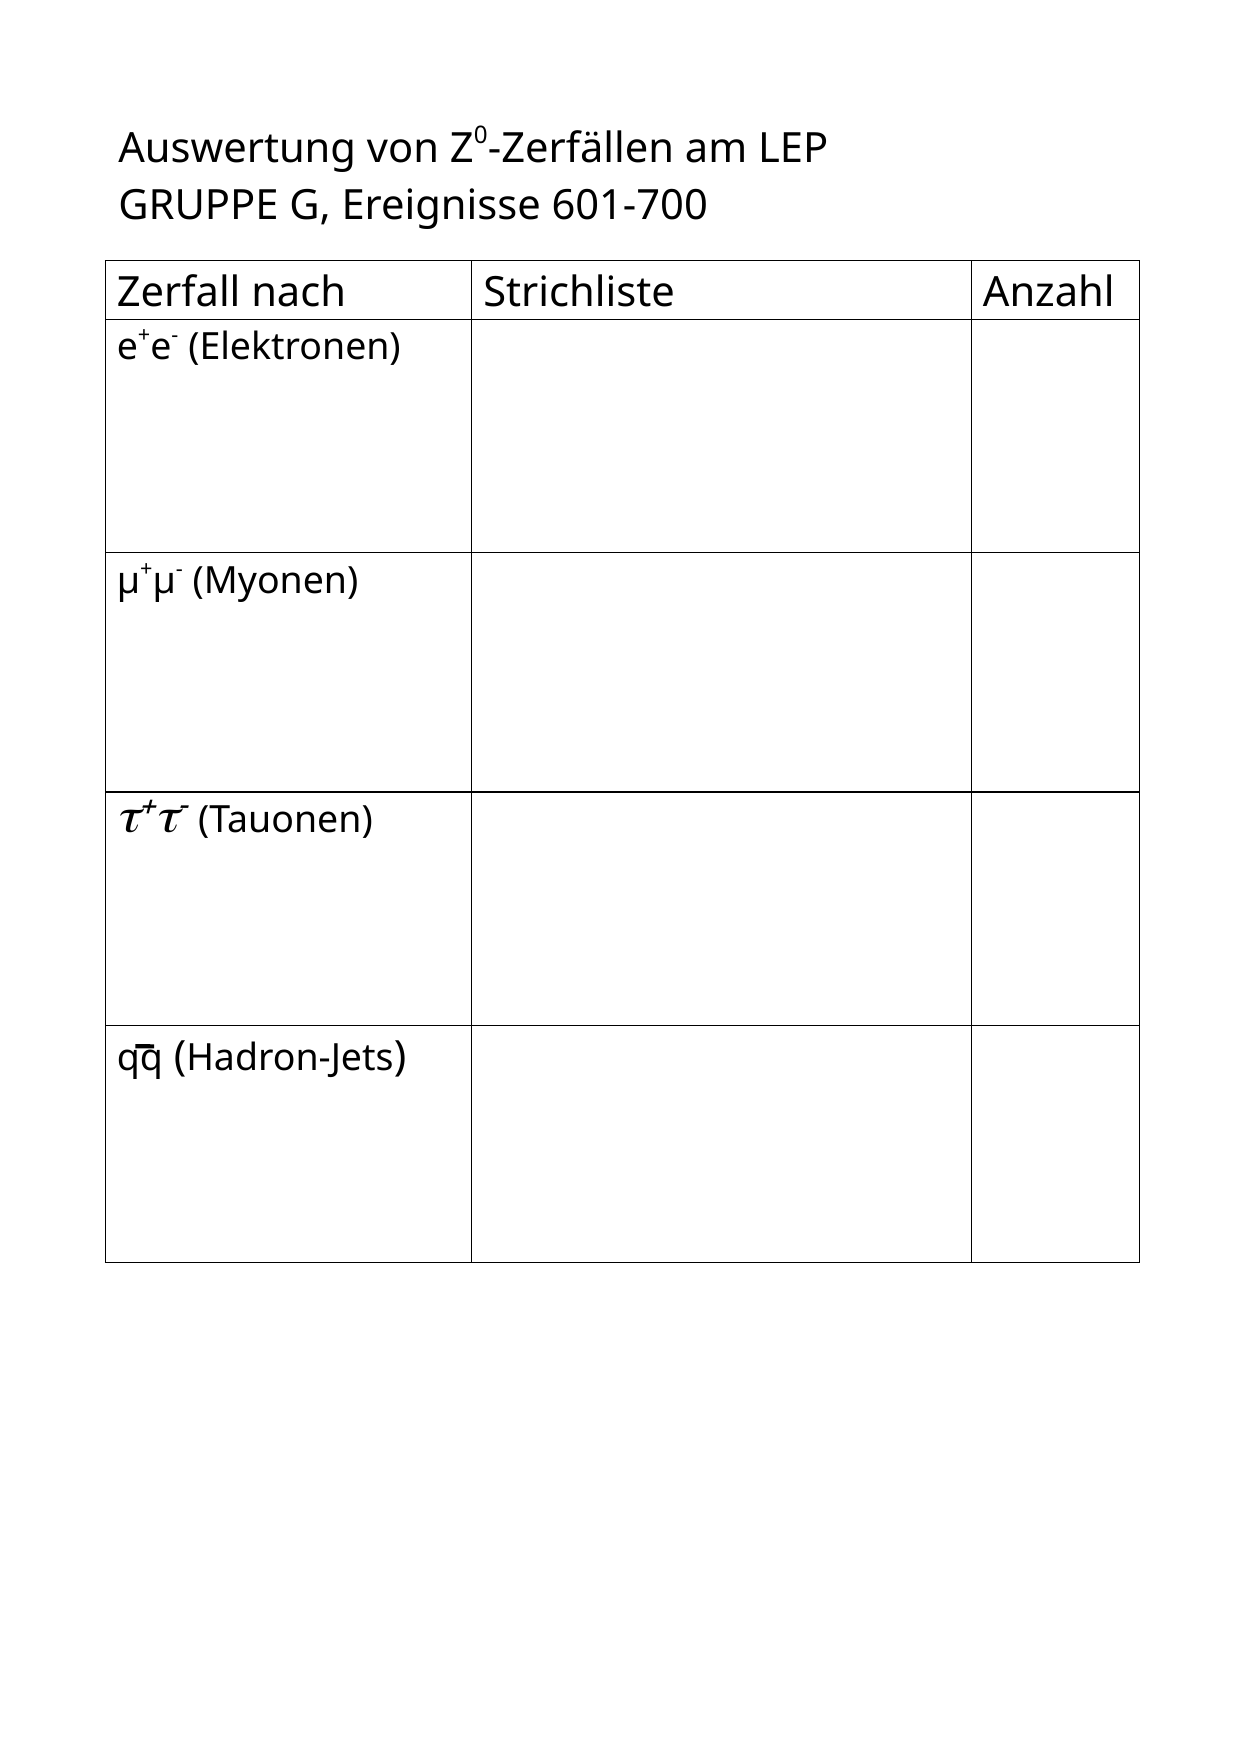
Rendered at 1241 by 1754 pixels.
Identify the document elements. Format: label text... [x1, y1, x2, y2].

table_cell  (Tauonen) [106, 793, 471, 1025]
text Auswertung von Z0-Zerfällen am LEP [118, 118, 1122, 175]
table_cell [972, 1026, 1139, 1262]
table_cell e+e- (Elektronen) [106, 320, 471, 552]
table_cell µ+µ- (Myonen) [106, 553, 471, 791]
table_cell [972, 320, 1139, 552]
text GRUPPE G, Ereignisse 601-700 [118, 175, 1122, 232]
table_cell [972, 793, 1139, 1025]
table_cell [472, 320, 971, 552]
table_cell qq (Hadron-Jets) [106, 1026, 471, 1262]
table_header Anzahl [972, 261, 1139, 318]
table_header Zerfall nach [106, 261, 471, 318]
table_cell [472, 1026, 971, 1262]
table_cell [472, 793, 971, 1025]
table_cell [972, 553, 1139, 791]
table_cell [472, 553, 971, 791]
table_header Strichliste [472, 261, 971, 318]
